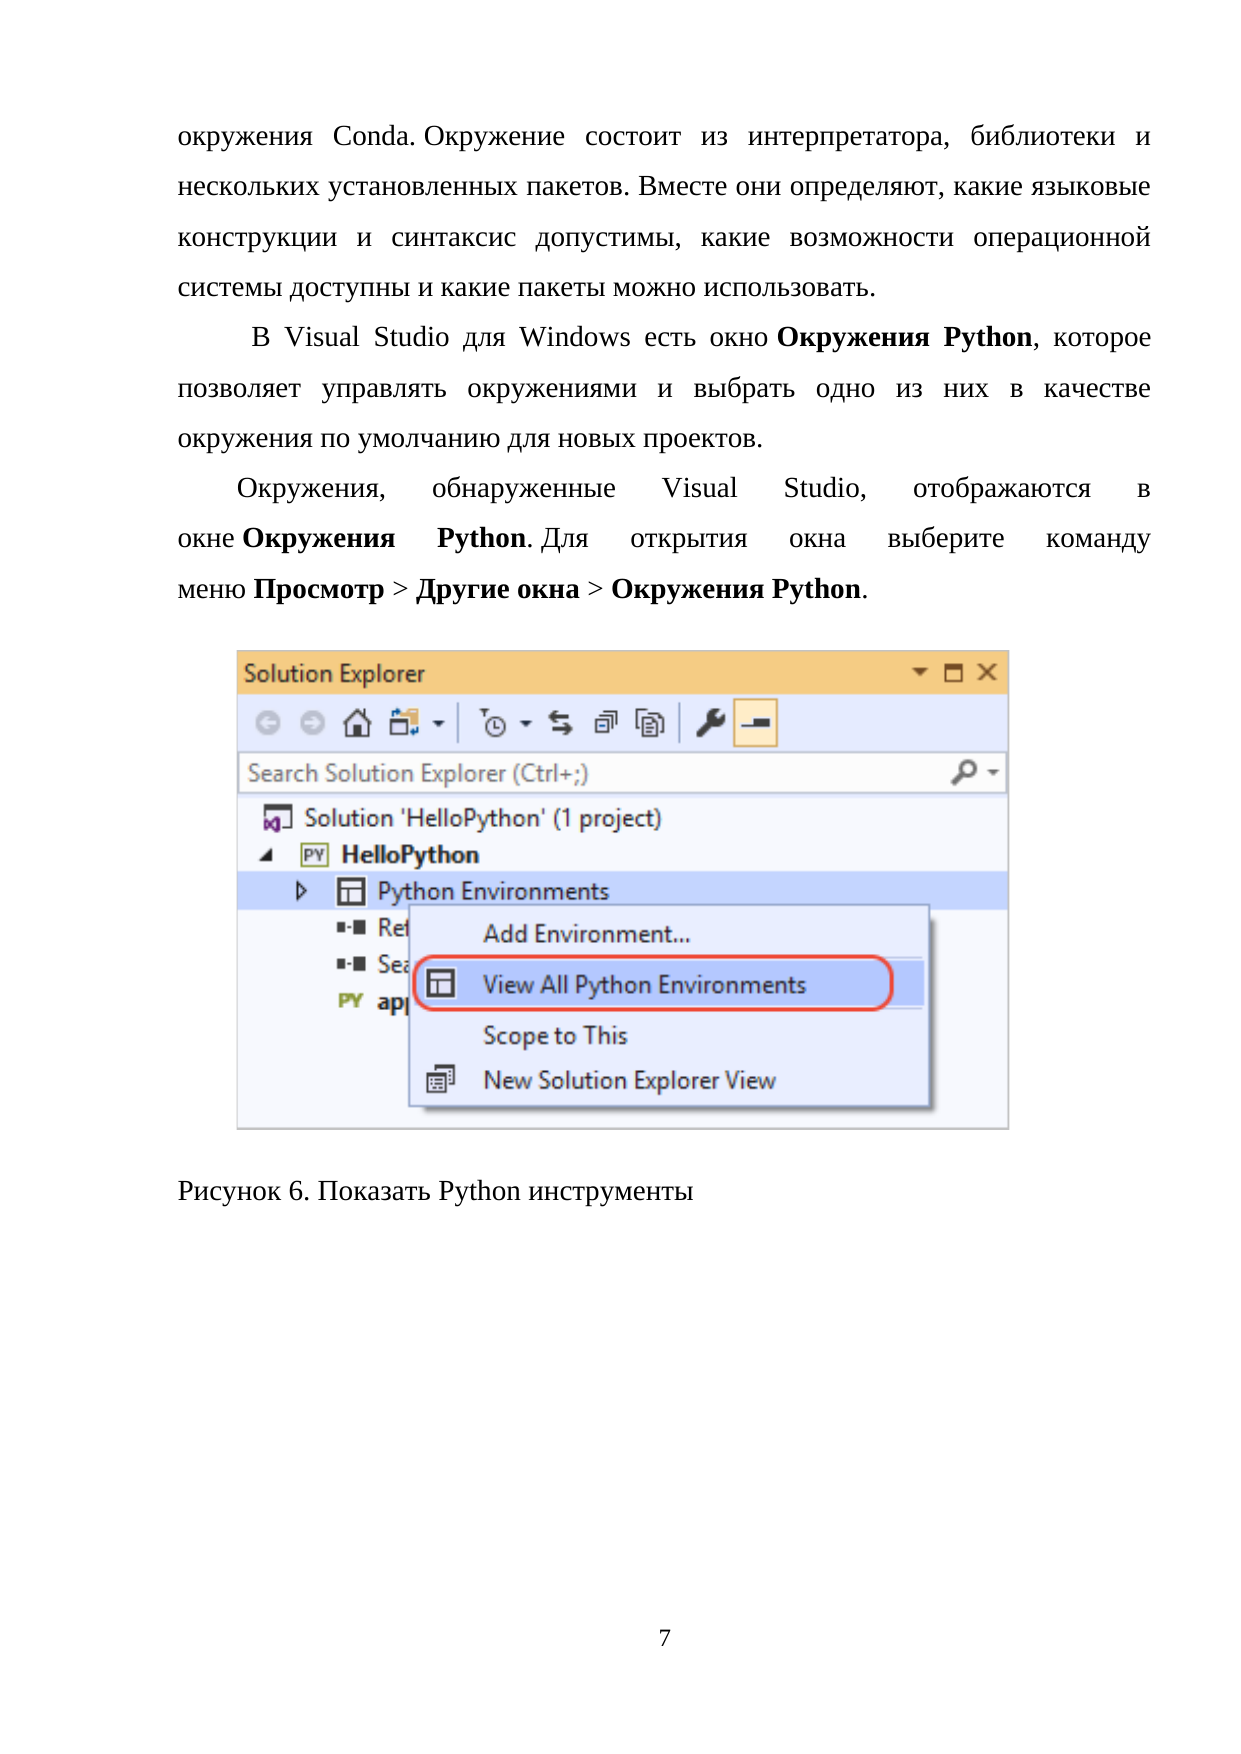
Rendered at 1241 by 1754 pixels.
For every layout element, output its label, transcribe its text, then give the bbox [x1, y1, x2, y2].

picture [236, 650, 1010, 1130]
text В Visual Studio для Windows есть окно Окружения Python, которое позволяет управлять окружениями и выбрать одно из них в качестве окружения по умолчанию для новых проектов. [177, 319, 1152, 453]
text Рисунок 6. Показать Python инструменты [177, 1173, 1152, 1206]
text Окружения, обнаруженные Visual Studio, отображаются в окне Окружения Python. Для открытия окна выберите команду меню Просмотр > Другие окна > Окружения Python. [177, 470, 1152, 604]
text окружения Conda. Окружение состоит из интерпретатора, библиотеки и нескольких установленных пакетов. Вместе они определяют, какие языковые конструкции и синтаксис допустимы, какие возможности операционной системы доступны и какие пакеты можно использовать. [177, 118, 1152, 303]
